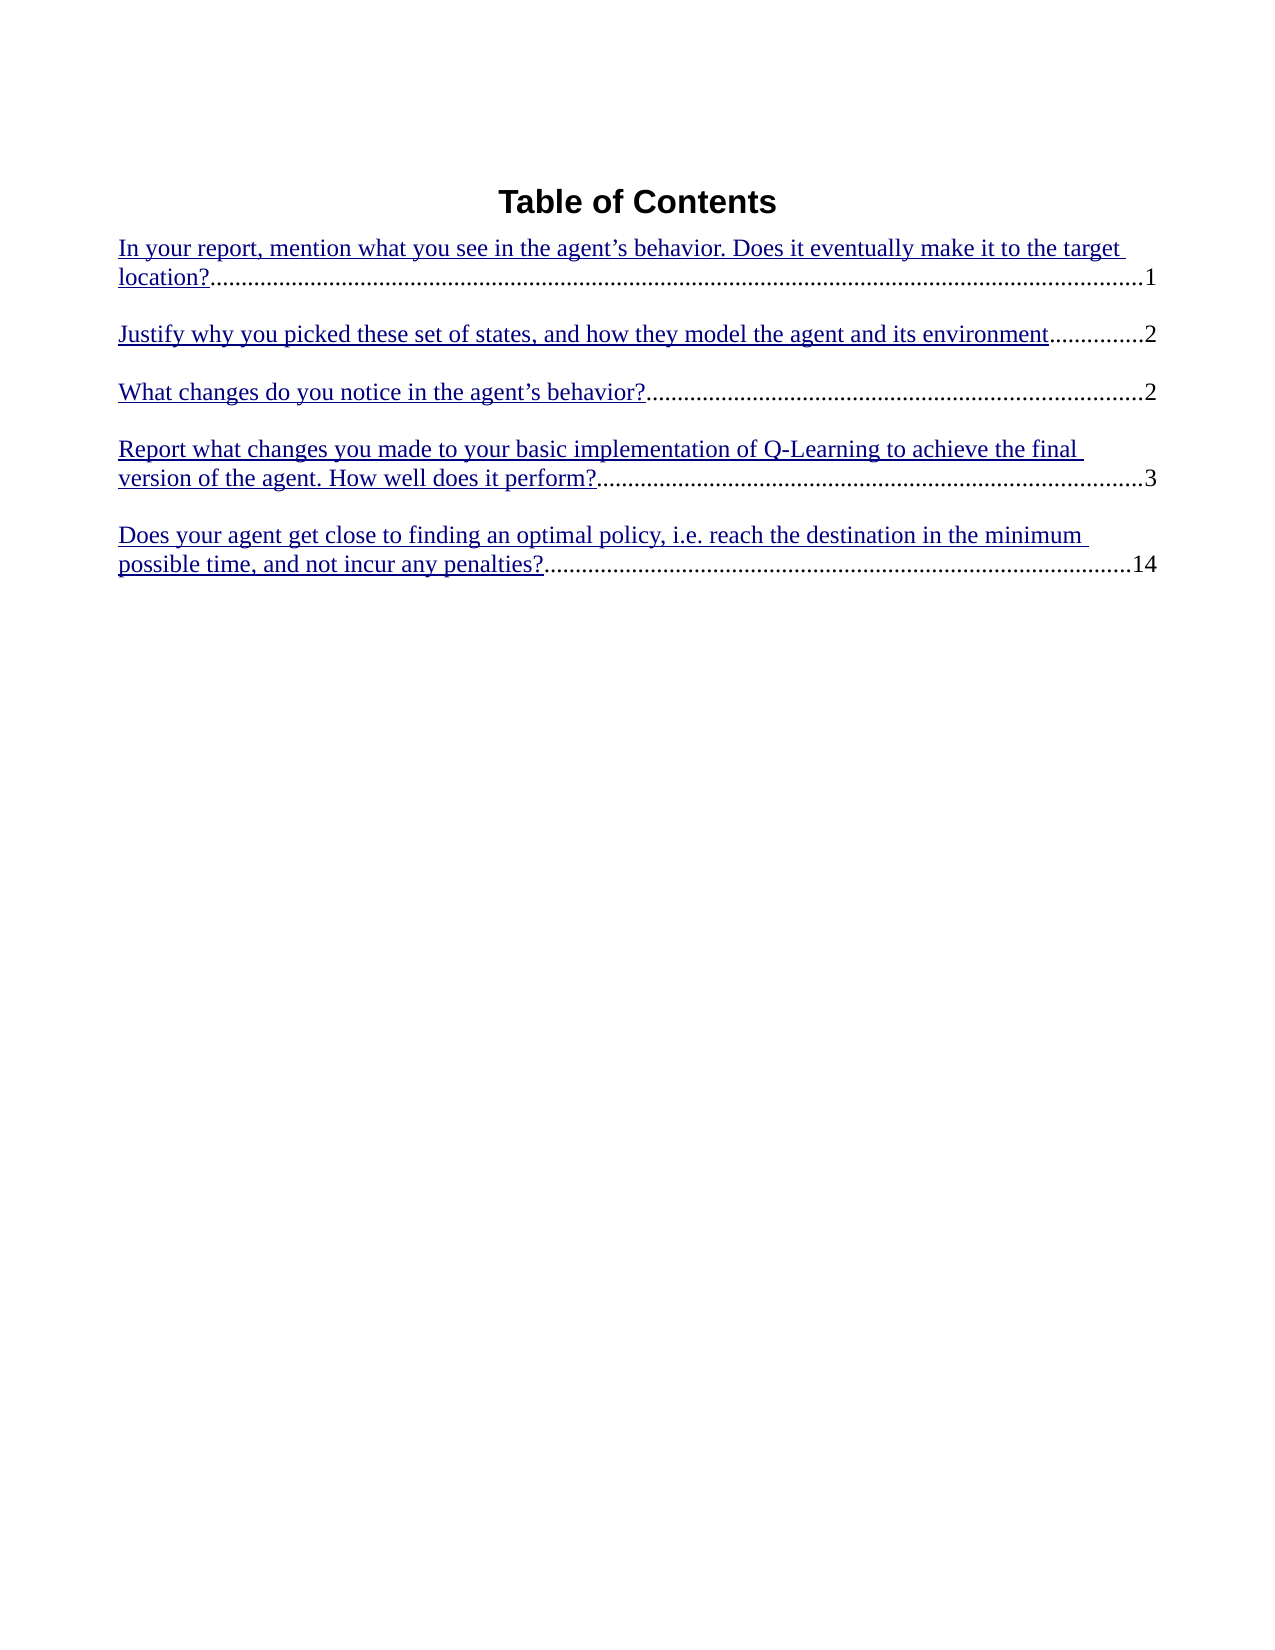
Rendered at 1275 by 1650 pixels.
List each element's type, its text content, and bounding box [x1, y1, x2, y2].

text Justify why you picked these set of states, and how they model the agent and its environment. 2 [118, 319, 1157, 348]
text Does your agent get close to finding an optimal policy, i.e. reach the destination in the minimum possible time, and not incur any penalties? 14 [118, 521, 1157, 578]
text In your report, mention what you see in the agent’s behavior. Does it eventually make it to the target location? 1 [118, 233, 1157, 291]
text What changes do you notice in the agent’s behavior? 2 [118, 377, 1157, 406]
subtitle Table of Contents [118, 182, 1157, 221]
text Report what changes you made to your basic implementation of Q-Learning to achieve the final version of the agent. How well does it perform? 3 [118, 434, 1157, 492]
